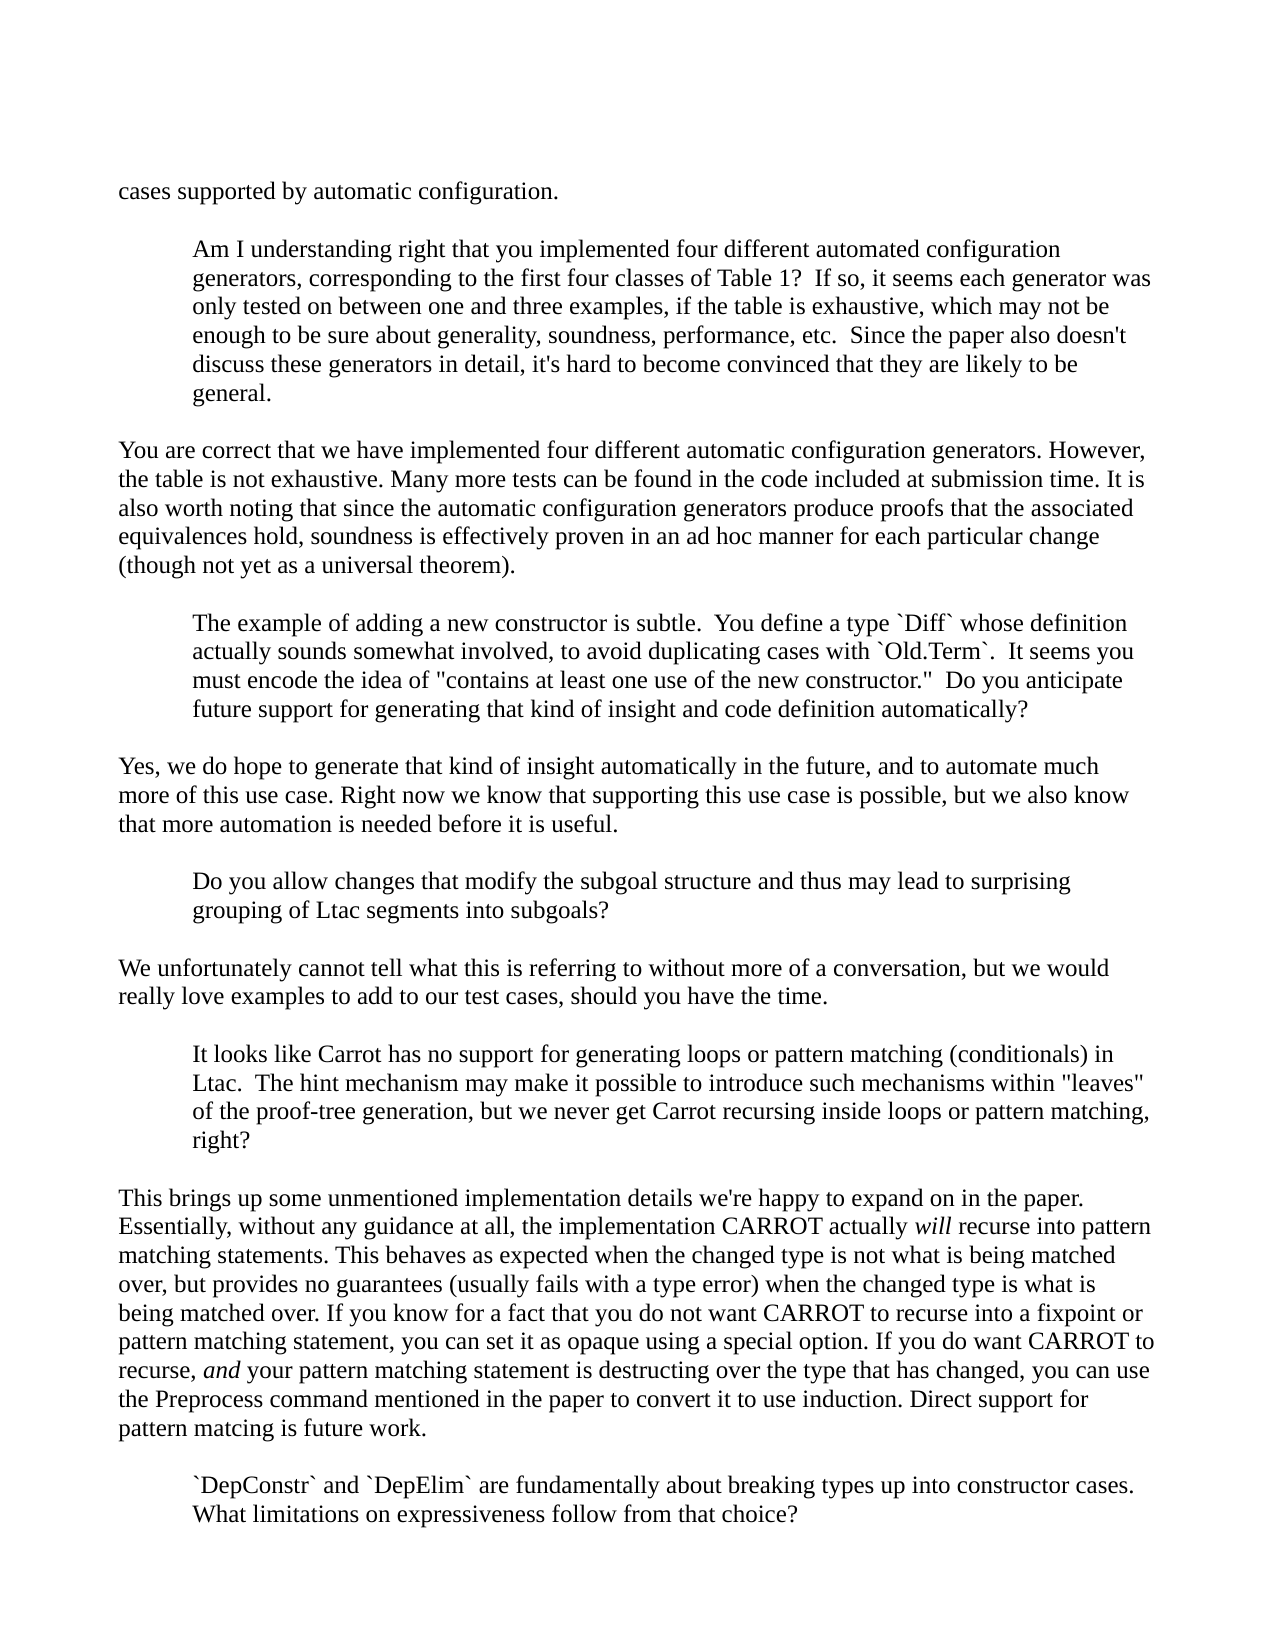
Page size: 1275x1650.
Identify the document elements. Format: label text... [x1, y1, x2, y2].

text It looks like Carrot has no support for generating loops or pattern matching (conditionals) in Ltac. The hint mechanism may make it possible to introduce such mechanisms within "leaves" of the proof-tree generation, but we never get Carrot recursing inside loops or pattern matching, right? [192, 1039, 1157, 1154]
text This brings up some unmentioned implementation details we're happy to expand on in the paper. Essentially, without any guidance at all, the implementation CARROT actually will recurse into pattern matching statements. This behaves as expected when the changed type is not what is being matched over, but provides no guarantees (usually fails with a type error) when the changed type is what is being matched over. If you know for a fact that you do not want CARROT to recurse into a fixpoint or pattern matching statement, you can set it as opaque using a special option. If you do want CARROT to recurse, and your pattern matching statement is destructing over the type that has changed, you can use the Preprocess command mentioned in the paper to convert it to use induction. Direct support for pattern matcing is future work. [118, 1183, 1157, 1441]
text cases supported by automatic configuration. [118, 176, 1157, 205]
text The example of adding a new constructor is subtle. You define a type `Diff` whose definition actually sounds somewhat involved, to avoid duplicating cases with `Old.Term`. It seems you must encode the idea of "contains at least one use of the new constructor." Do you anticipate future support for generating that kind of insight and code definition automatically? [192, 608, 1157, 723]
text You are correct that we have implemented four different automatic configuration generators. However, the table is not exhaustive. Many more tests can be found in the code included at submission time. It is also worth noting that since the automatic configuration generators produce proofs that the associated equivalences hold, soundness is effectively proven in an ad hoc manner for each particular change (though not yet as a universal theorem). [118, 435, 1157, 579]
text Do you allow changes that modify the subgoal structure and thus may lead to surprising grouping of Ltac segments into subgoals? [192, 866, 1157, 924]
text Yes, we do hope to generate that kind of insight automatically in the future, and to automate much more of this use case. Right now we know that supporting this use case is possible, but we also know that more automation is needed before it is useful. [118, 751, 1157, 838]
text We unfortunately cannot tell what this is referring to without more of a conversation, but we would really love examples to add to our test cases, should you have the time. [118, 953, 1157, 1010]
text Am I understanding right that you implemented four different automated configuration generators, corresponding to the first four classes of Table 1? If so, it seems each generator was only tested on between one and three examples, if the table is exhaustive, which may not be enough to be sure about generality, soundness, performance, etc. Since the paper also doesn't discuss these generators in detail, it's hard to become convinced that they are likely to be general. [192, 234, 1157, 406]
text `DepConstr` and `DepElim` are fundamentally about breaking types up into constructor cases. What limitations on expressiveness follow from that choice? [192, 1470, 1157, 1528]
